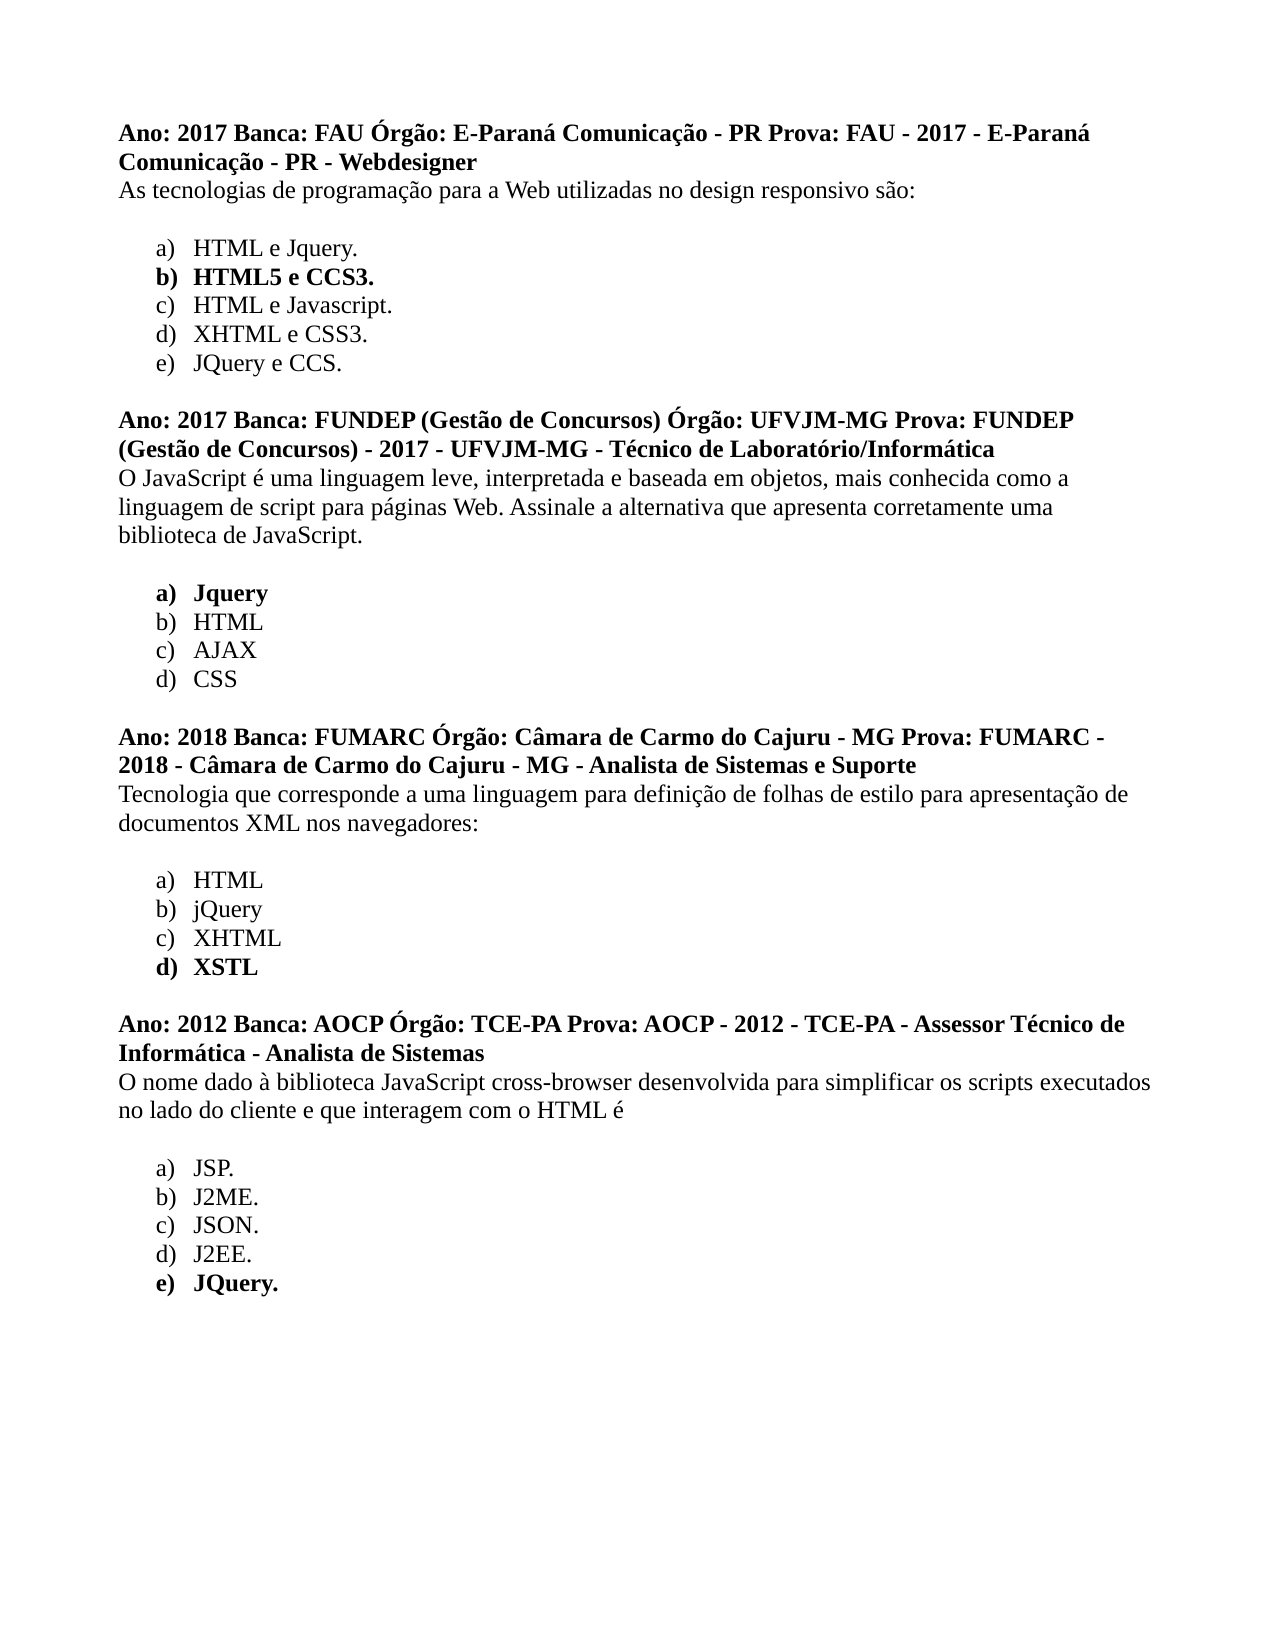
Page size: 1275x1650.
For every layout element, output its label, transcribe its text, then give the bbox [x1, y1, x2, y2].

list HTML [156, 866, 1157, 894]
list CSS [156, 664, 1157, 693]
list HTML e Javascript. [156, 291, 1157, 319]
text Ano: 2012 Banca: AOCP Órgão: TCE-PA Prova: AOCP - 2012 - TCE-PA - Assessor Técnico de Informática - Analista de Sistemas [118, 1009, 1157, 1067]
list XHTML [156, 923, 1157, 952]
list Jquery [156, 578, 1157, 607]
list JQuery. [156, 1268, 1157, 1297]
list JSON. [156, 1211, 1157, 1239]
text Ano: 2018 Banca: FUMARC Órgão: Câmara de Carmo do Cajuru - MG Prova: FUMARC - 2018 - Câmara de Carmo do Cajuru - MG - Analista de Sistemas e Suporte [118, 722, 1157, 779]
list JQuery e CCS. [156, 348, 1157, 377]
text As tecnologias de programação para a Web utilizadas no design responsivo são: [118, 176, 1157, 204]
list HTML5 e CCS3. [156, 262, 1157, 291]
list XHTML e CSS3. [156, 319, 1157, 348]
list JSP. [156, 1153, 1157, 1182]
text Ano: 2017 Banca: FAU Órgão: E-Paraná Comunicação - PR Prova: FAU - 2017 - E-Paraná Comunicação - PR - Webdesigner [118, 118, 1157, 176]
list J2ME. [156, 1182, 1157, 1211]
text Ano: 2017 Banca: FUNDEP (Gestão de Concursos) Órgão: UFVJM-MG Prova: FUNDEP (Gestão de Concursos) - 2017 - UFVJM-MG - Técnico de Laboratório/Informática [118, 406, 1157, 463]
text Tecnologia que corresponde a uma linguagem para definição de folhas de estilo para apresentação de documentos XML nos navegadores: [118, 779, 1157, 837]
list jQuery [156, 894, 1157, 923]
list AJAX [156, 636, 1157, 664]
text O nome dado à biblioteca JavaScript cross-browser desenvolvida para simplificar os scripts executados no lado do cliente e que interagem com o HTML é [118, 1067, 1157, 1124]
list HTML e Jquery. [156, 233, 1157, 262]
list HTML [156, 607, 1157, 636]
list J2EE. [156, 1239, 1157, 1268]
text O JavaScript é uma linguagem leve, interpretada e baseada em objetos, mais conhecida como a linguagem de script para páginas Web. Assinale a alternativa que apresenta corretamente uma biblioteca de JavaScript. [118, 463, 1157, 549]
list XSTL [156, 952, 1157, 981]
